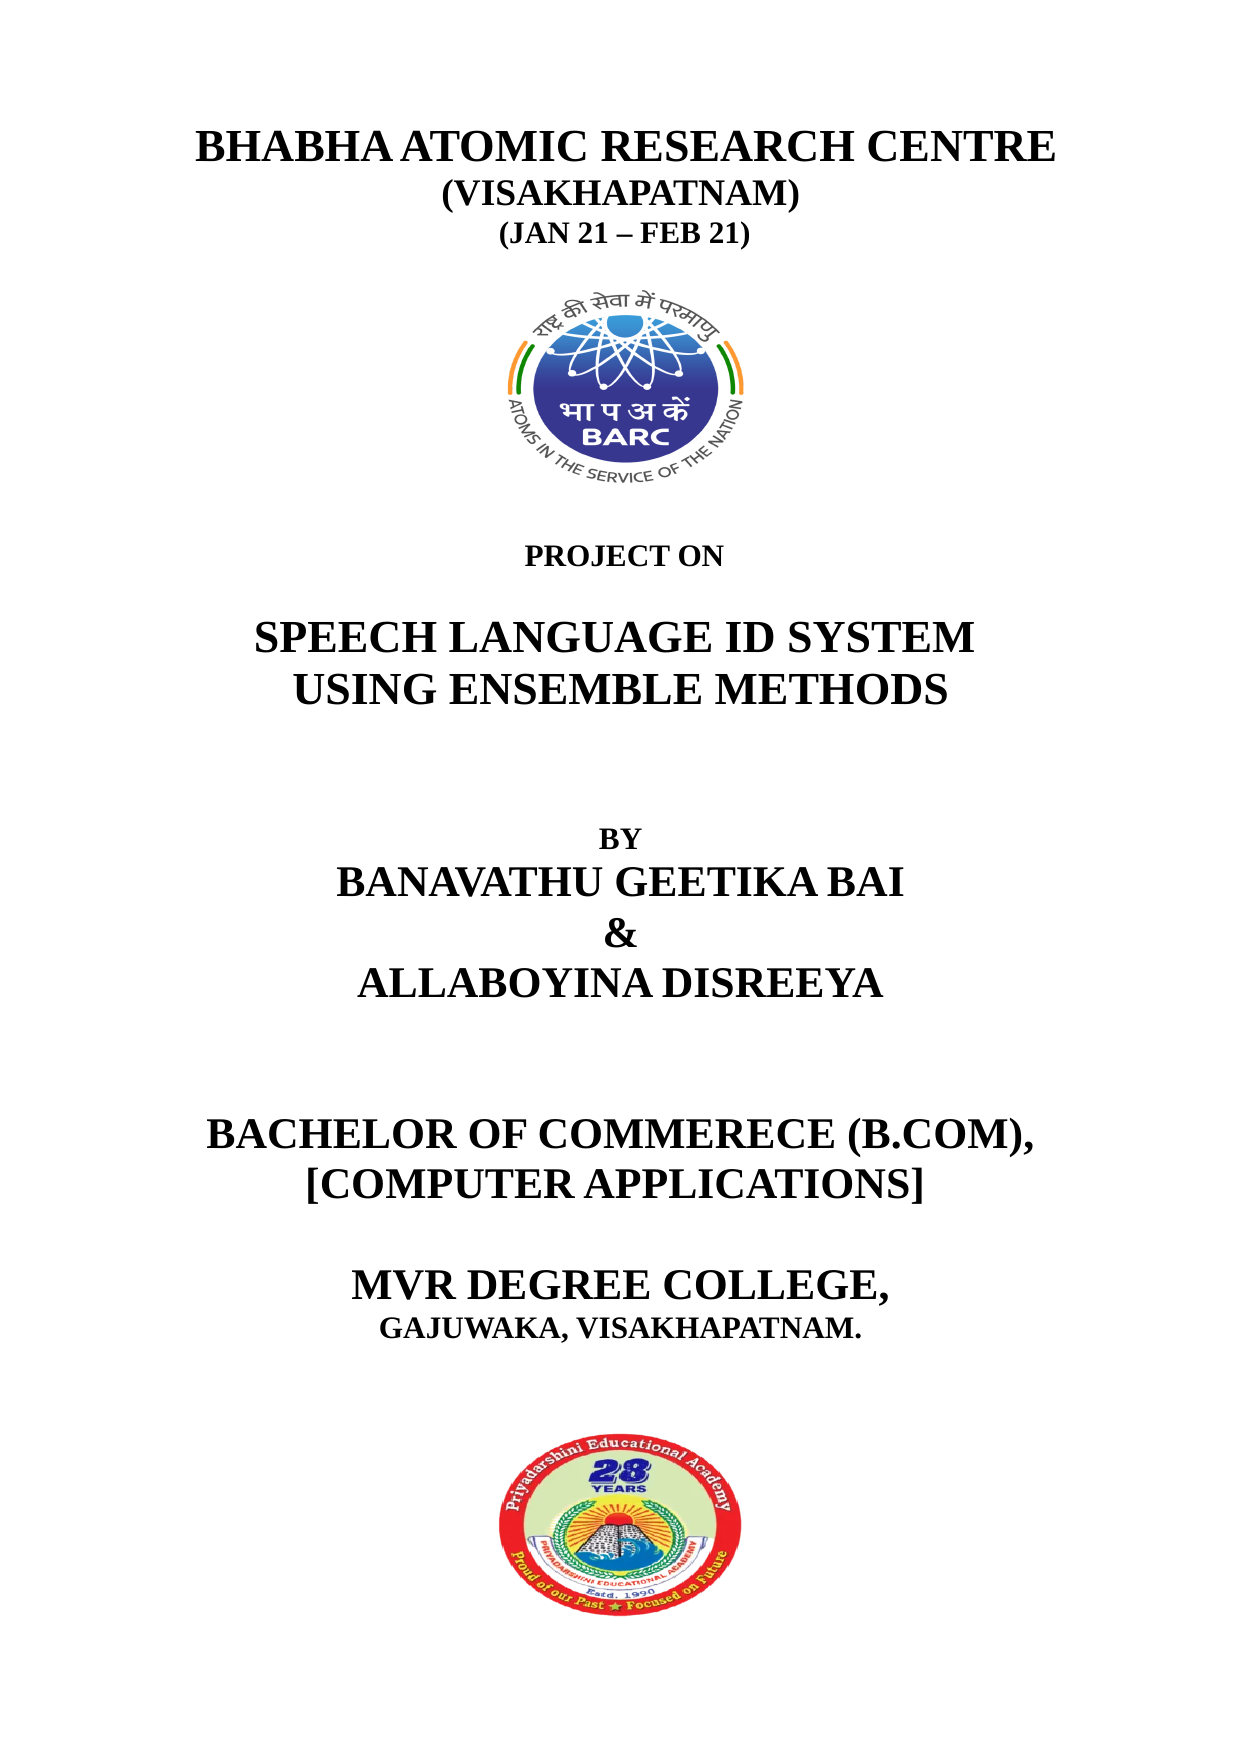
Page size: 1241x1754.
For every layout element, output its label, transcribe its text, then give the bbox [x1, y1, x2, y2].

text (VISAKHAPATNAM) [118, 171, 1123, 214]
text SPEECH LANGUAGE ID SYSTEM [118, 609, 1123, 662]
text BANAVATHU GEETIKA BAI [118, 856, 1123, 906]
text BACHELOR OF COMMERECE (B.COM), [118, 1108, 1123, 1158]
picture [507, 290, 744, 483]
text USING ENSEMBLE METHODS [118, 662, 1123, 715]
text ALLABOYINA DISREEYA [118, 957, 1123, 1007]
text MVR DEGREE COLLEGE, [118, 1258, 1123, 1309]
text GAJUWAKA, VISAKHAPATNAM. [118, 1309, 1123, 1345]
text & [118, 906, 1123, 957]
text (JAN 21 – FEB 21) [118, 214, 1123, 250]
picture [494, 1416, 747, 1633]
text BY [118, 820, 1123, 856]
text PROJECT ON [118, 537, 1123, 573]
text BHABHA ATOMIC RESEARCH CENTRE [118, 118, 1123, 171]
text [COMPUTER APPLICATIONS] [118, 1158, 1123, 1208]
